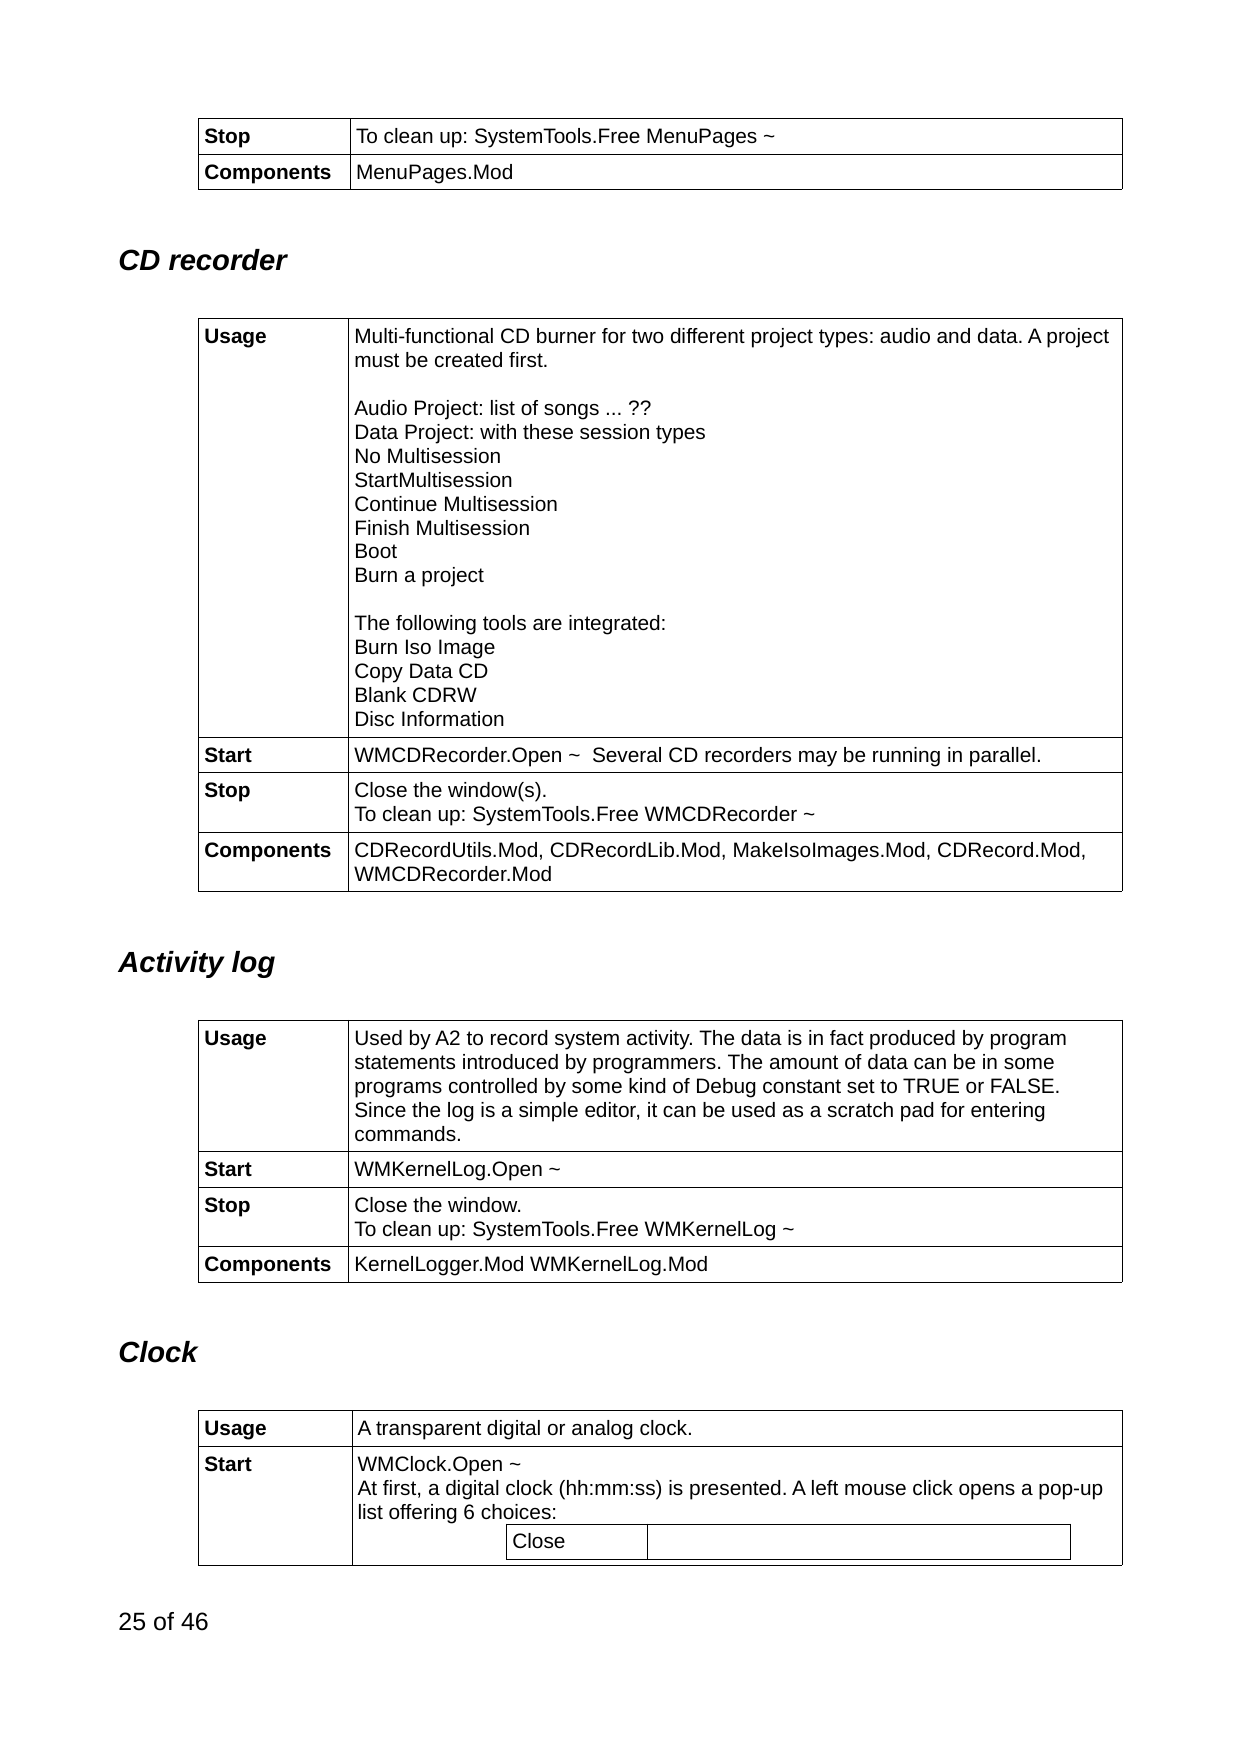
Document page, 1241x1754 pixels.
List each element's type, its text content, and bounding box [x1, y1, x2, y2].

subtitle Clock [118, 1336, 1122, 1369]
table_cell WMCDRecorder.Open ~ Several CD recorders may be running in parallel. [349, 738, 1122, 772]
subtitle Activity log [118, 945, 1122, 978]
table_cell Start [199, 1447, 352, 1565]
table_cell MenuPages.Mod [351, 155, 1122, 189]
subtitle CD recorder [118, 243, 1122, 277]
table_cell Stop [199, 1188, 348, 1246]
table_cell Components [199, 1247, 348, 1282]
table_header [648, 1525, 1070, 1559]
table_cell KernelLogger.Mod WMKernelLog.Mod [349, 1247, 1122, 1282]
table_header Used by A2 to record system activity. The data is in fact produced by program statements introduced by programmers. The amount of data can be in some programs controlled by some kind of Debug constant set to TRUE or FALSE. Since the log is a simple editor, it can be used as a scratch pad for entering commands. [349, 1021, 1122, 1151]
table_cell Components [199, 833, 348, 891]
table_header A transparent digital or analog clock. [353, 1411, 1122, 1446]
table_cell Start [199, 1152, 348, 1187]
table_cell Components [199, 155, 350, 189]
table_cell To clean up: SystemTools.Free MenuPages ~ [351, 119, 1122, 154]
table_header Close [507, 1525, 647, 1559]
table_cell WMKernelLog.Open ~ [349, 1152, 1122, 1187]
table_cell Stop [199, 773, 348, 832]
table_cell Stop [199, 119, 350, 154]
table_cell Start [199, 738, 348, 772]
table_header Multi-functional CD burner for two different project types: audio and data. A project must be created first. Audio Project: list of songs ... ?? Data Project: with these session types No Multisession StartMultisession Continue Multisession Finish Multisession Boot Burn a project The following tools are integrated: Burn Iso Image Copy Data CD Blank CDRW Disc Information [349, 319, 1122, 737]
table_cell CDRecordUtils.Mod, CDRecordLib.Mod, MakeIsoImages.Mod, CDRecord.Mod, WMCDRecorder.Mod [349, 833, 1122, 891]
table_cell Close the window. To clean up: SystemTools.Free WMKernelLog ~ [349, 1188, 1122, 1246]
table_header Usage [199, 1411, 352, 1446]
table_cell WMClock.Open ~ At first, a digital clock (hh:mm:ss) is presented. A left mouse click opens a pop-up list offering 6 choices: [353, 1447, 1122, 1565]
table_header Usage [199, 1021, 348, 1151]
table_header Usage [199, 319, 348, 737]
table_cell Close the window(s). To clean up: SystemTools.Free WMCDRecorder ~ [349, 773, 1122, 832]
